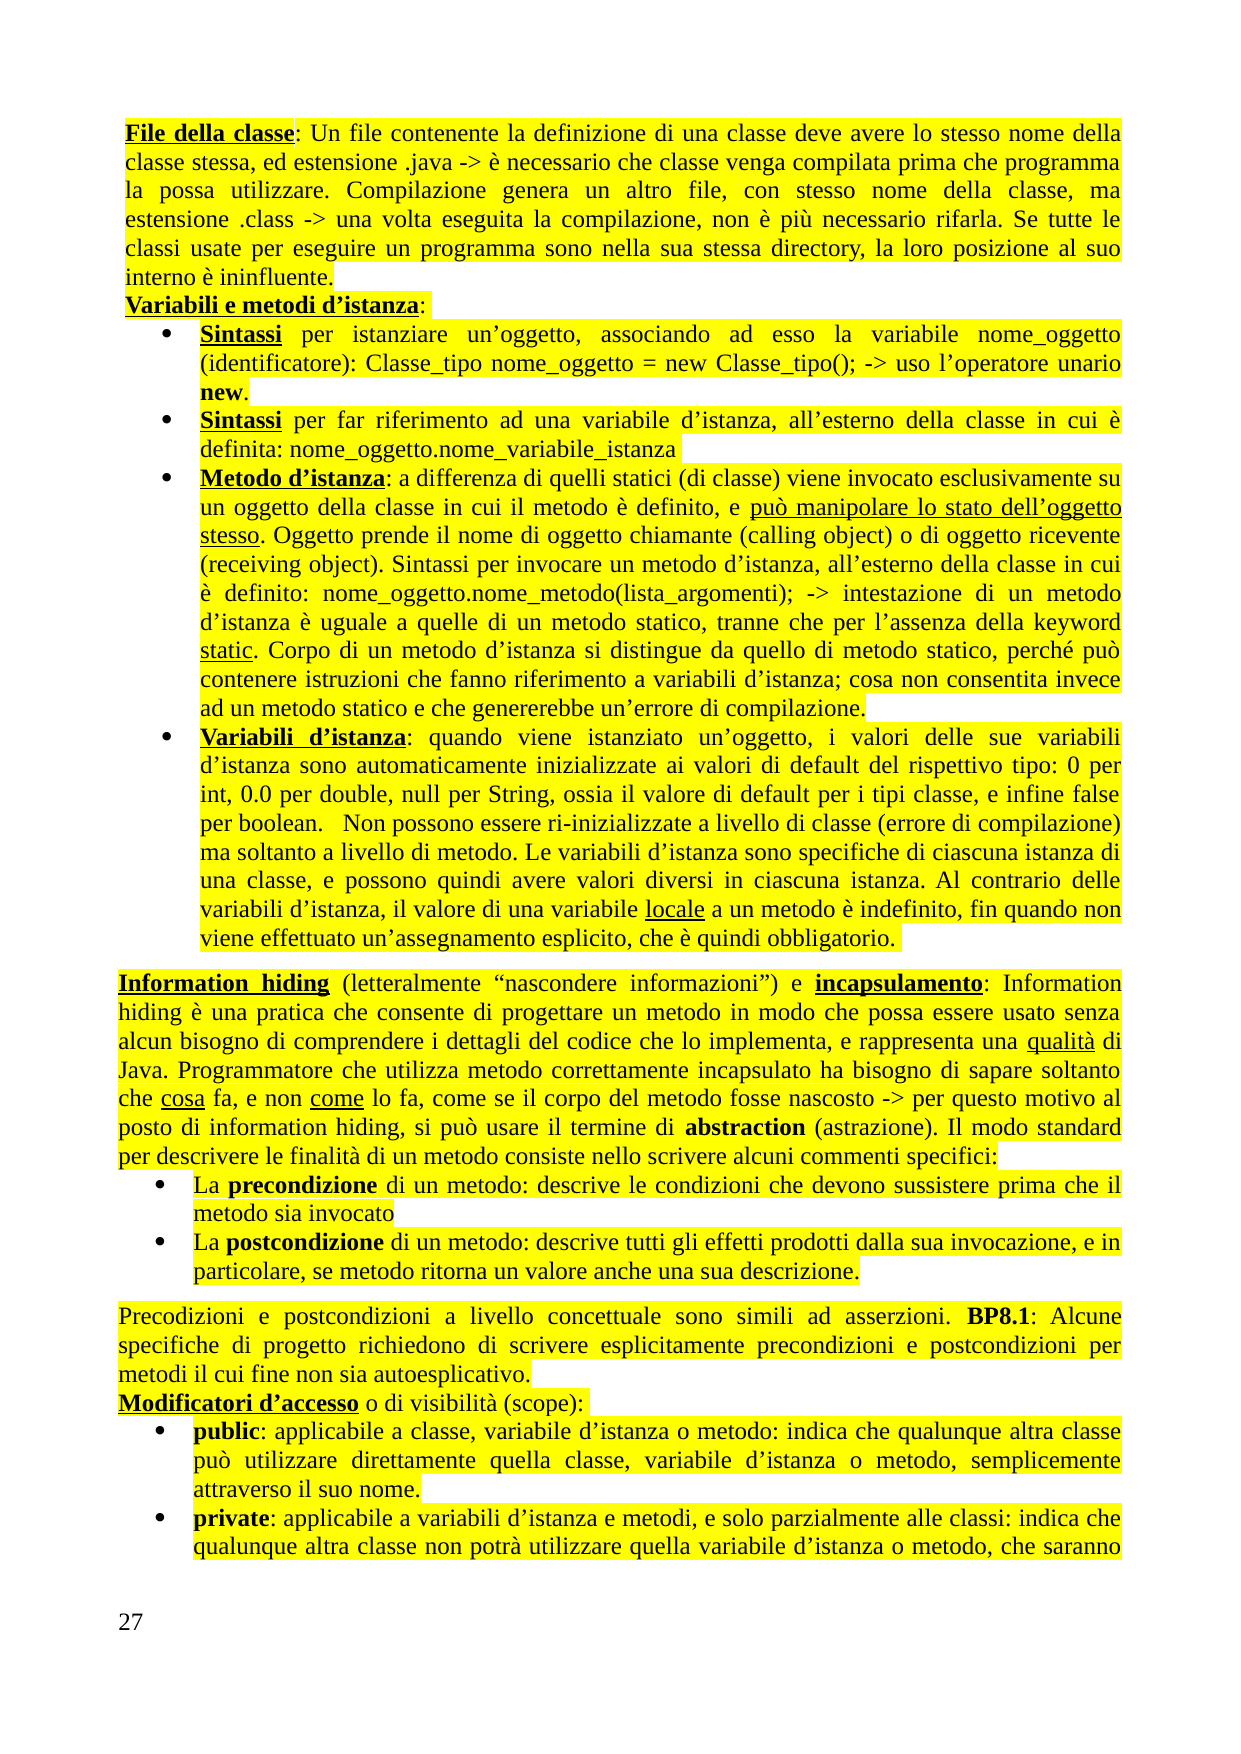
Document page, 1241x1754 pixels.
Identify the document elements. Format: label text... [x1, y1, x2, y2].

text File della classe: Un file contenente la definizione di una classe deve avere lo stesso nome della classe stessa, ed estensione .java -> è necessario che classe venga compilata prima che programma la possa utilizzare. Compilazione genera un altro file, con stesso nome della classe, ma estensione .class -> una volta eseguita la compilazione, non è più necessario rifarla. Se tutte le classi usate per eseguire un programma sono nella sua stessa directory, la loro posizione al suo interno è ininfluente. [125, 118, 1122, 291]
list Sintassi per istanziare un’oggetto, associando ad esso la variabile nome_oggetto (identificatore): Classe_tipo nome_oggetto = new Classe_tipo(); -> uso l’operatore unario new. [162, 319, 1122, 406]
list Sintassi per far riferimento ad una variabile d’istanza, all’esterno della classe in cui è definita: nome_oggetto.nome_variabile_istanza [162, 406, 1122, 463]
list Variabili d’istanza: quando viene istanziato un’oggetto, i valori delle sue variabili d’istanza sono automaticamente inizializzate ai valori di default del rispettivo tipo: 0 per int, 0.0 per double, null per String, ossia il valore di default per i tipi classe, e infine false per boolean. Non possono essere ri-inizializzate a livello di classe (errore di compilazione) ma soltanto a livello di metodo. Le variabili d’istanza sono specifiche di ciascuna istanza di una classe, e possono quindi avere valori diversi in ciascuna istanza. Al contrario delle variabili d’istanza, il valore di una variabile locale a un metodo è indefinito, fin quando non viene effettuato un’assegnamento esplicito, che è quindi obbligatorio. [162, 722, 1122, 952]
list public: applicabile a classe, variabile d’istanza o metodo: indica che qualunque altra classe può utilizzare direttamente quella classe, variabile d’istanza o metodo, semplicemente attraverso il suo nome. [156, 1416, 1122, 1503]
list La precondizione di un metodo: descrive le condizioni che devono sussistere prima che il metodo sia invocato [156, 1170, 1122, 1227]
text Precodizioni e postcondizioni a livello concettuale sono simili ad asserzioni. BP8.1: Alcune specifiche di progetto richiedono di scrivere esplicitamente precondizioni e postcondizioni per metodi il cui fine non sia autoesplicativo. [118, 1301, 1122, 1388]
list private: applicabile a variabili d’istanza e metodi, e solo parzialmente alle classi: indica che qualunque altra classe non potrà utilizzare quella variabile d’istanza o metodo, che saranno [156, 1503, 1122, 1560]
list Metodo d’istanza: a differenza di quelli statici (di classe) viene invocato esclusivamente su un oggetto della classe in cui il metodo è definito, e può manipolare lo stato dell’oggetto stesso. Oggetto prende il nome di oggetto chiamante (calling object) o di oggetto ricevente (receiving object). Sintassi per invocare un metodo d’istanza, all’esterno della classe in cui è definito: nome_oggetto.nome_metodo(lista_argomenti); -> intestazione di un metodo d’istanza è uguale a quelle di un metodo statico, tranne che per l’assenza della keyword static. Corpo di un metodo d’istanza si distingue da quello di metodo statico, perché può contenere istruzioni che fanno riferimento a variabili d’istanza; cosa non consentita invece ad un metodo statico e che genererebbe un’errore di compilazione. [162, 463, 1122, 722]
text Modificatori d’accesso o di visibilità (scope): [118, 1388, 1122, 1416]
list La postcondizione di un metodo: descrive tutti gli effetti prodotti dalla sua invocazione, e in particolare, se metodo ritorna un valore anche una sua descrizione. [156, 1227, 1122, 1285]
text Variabili e metodi d’istanza: [125, 291, 1122, 319]
text Information hiding (letteralmente “nascondere informazioni”) e incapsulamento: Information hiding è una pratica che consente di progettare un metodo in modo che possa essere usato senza alcun bisogno di comprendere i dettagli del codice che lo implementa, e rappresenta una qualità di Java. Programmatore che utilizza metodo correttamente incapsulato ha bisogno di sapare soltanto che cosa fa, e non come lo fa, come se il corpo del metodo fosse nascosto -> per questo motivo al posto di information hiding, si può usare il termine di abstraction (astrazione). Il modo standard per descrivere le finalità di un metodo consiste nello scrivere alcuni commenti specifici: [118, 968, 1122, 1170]
